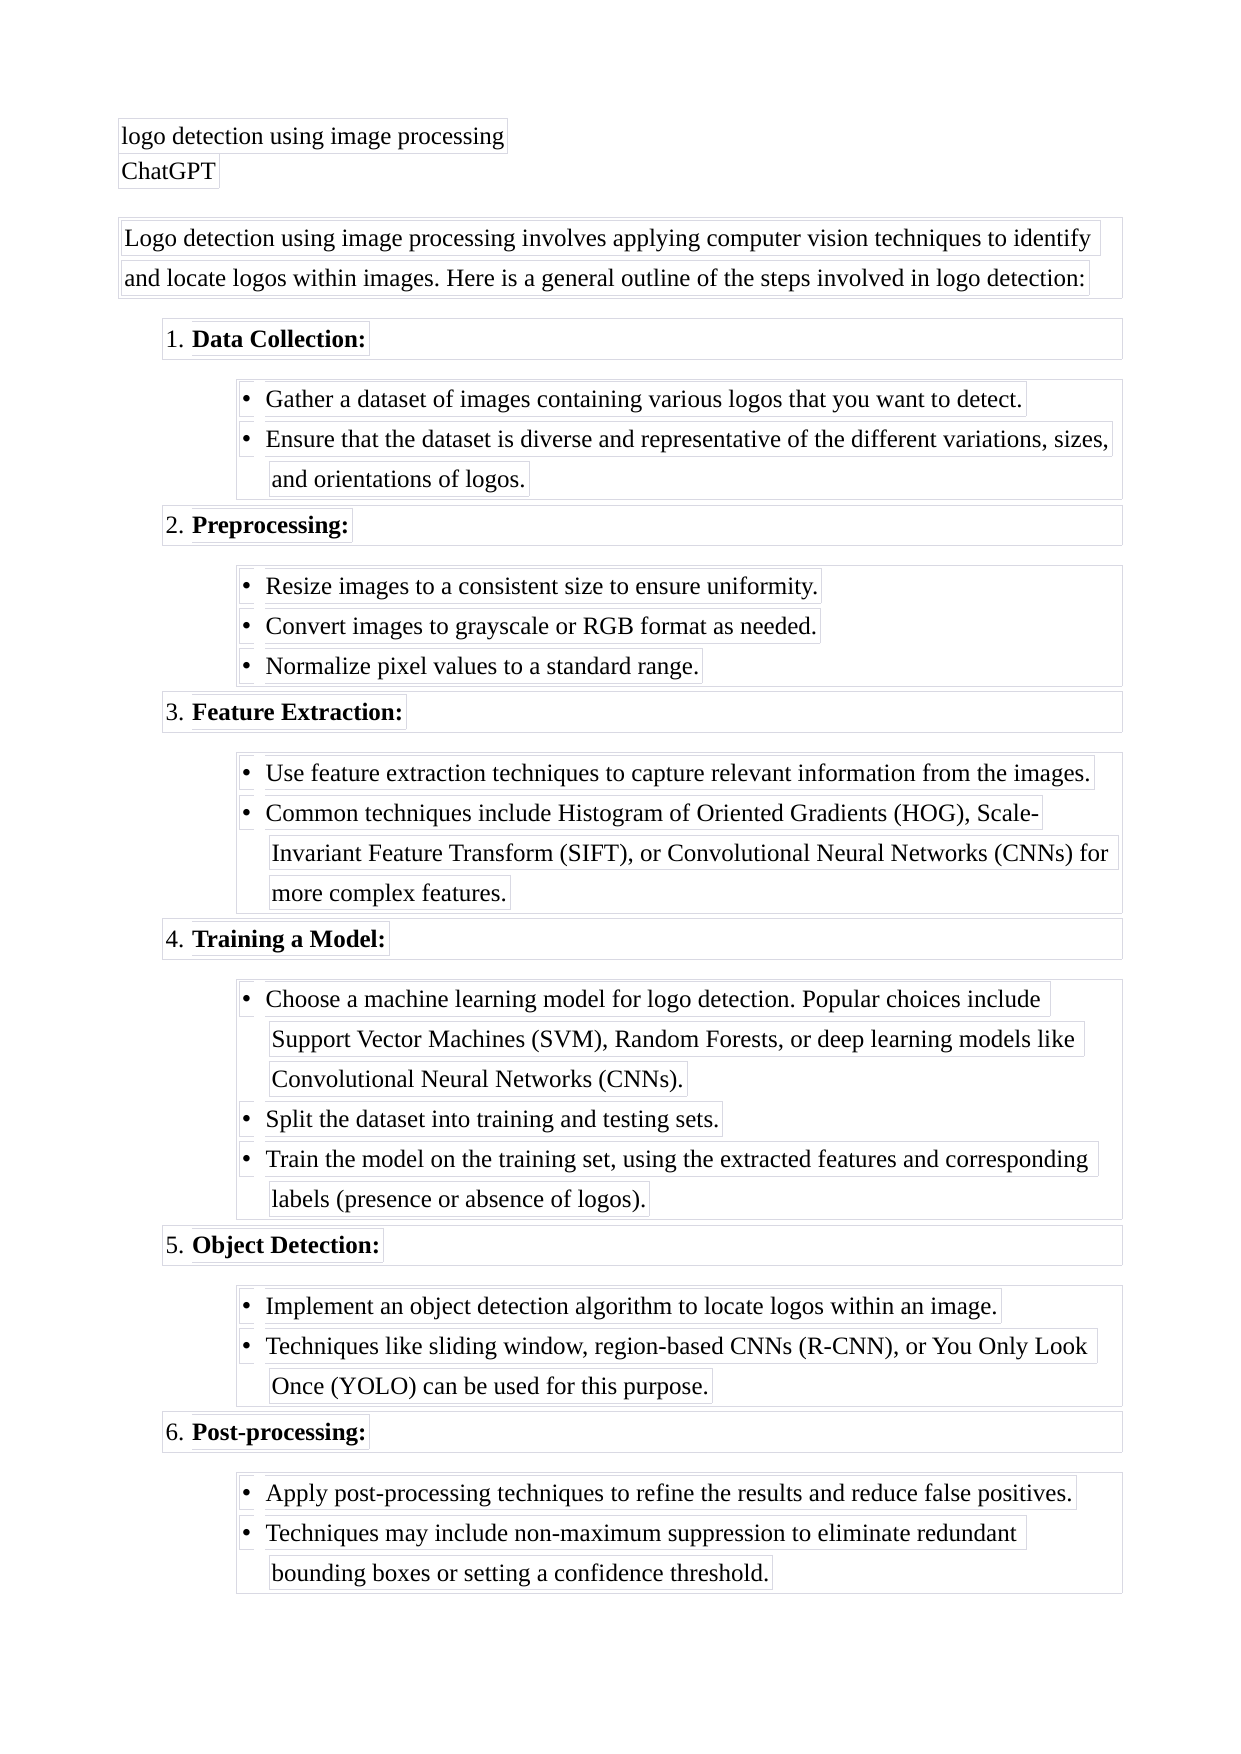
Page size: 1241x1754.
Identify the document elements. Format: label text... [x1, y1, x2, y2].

text Logo detection using image processing involves applying computer vision techniques to identify and locate logos within images. Here is a general outline of the steps involved in logo detection: [119, 218, 1122, 298]
list Preprocessing: [163, 506, 1122, 545]
list Split the dataset into training and testing sets. [237, 1098, 1122, 1136]
list Train the model on the training set, using the extracted features and corresponding labels (presence or absence of logos). [237, 1138, 1122, 1219]
list Use feature extraction techniques to capture relevant information from the images. [237, 753, 1122, 789]
list Object Detection: [163, 1226, 1122, 1265]
text logo detection using image processing [119, 119, 507, 153]
list Common techniques include Histogram of Oriented Gradients (HOG), Scale-Invariant Feature Transform (SIFT), or Convolutional Neural Networks (CNNs) for more complex features. [237, 792, 1122, 913]
list Training a Model: [163, 919, 1122, 959]
text [220, 153, 1122, 188]
list Choose a machine learning model for logo detection. Popular choices include Support Vector Machines (SVM), Random Forests, or deep learning models like Convolutional Neural Networks (CNNs). [237, 980, 1122, 1096]
list Implement an object detection algorithm to locate logos within an image. [237, 1286, 1122, 1323]
text [508, 118, 1122, 153]
list Resize images to a consistent size to ensure uniformity. [237, 566, 1122, 603]
list Techniques like sliding window, region-based CNNs (R-CNN), or You Only Look Once (YOLO) can be used for this purpose. [237, 1325, 1122, 1406]
list Post-processing: [163, 1412, 1122, 1452]
list Techniques may include non-maximum suppression to eliminate redundant bounding boxes or setting a confidence threshold. [237, 1512, 1122, 1593]
list Convert images to grayscale or RGB format as needed. [237, 605, 1122, 643]
list Normalize pixel values to a standard range. [237, 645, 1122, 686]
list Apply post-processing techniques to refine the results and reduce false positives. [237, 1473, 1122, 1509]
list Data Collection: [163, 319, 1122, 359]
list Feature Extraction: [163, 692, 1122, 732]
text ChatGPT [119, 154, 219, 188]
list Gather a dataset of images containing various logos that you want to detect. [237, 380, 1122, 416]
list Ensure that the dataset is diverse and representative of the different variations, sizes, and orientations of logos. [237, 418, 1122, 499]
